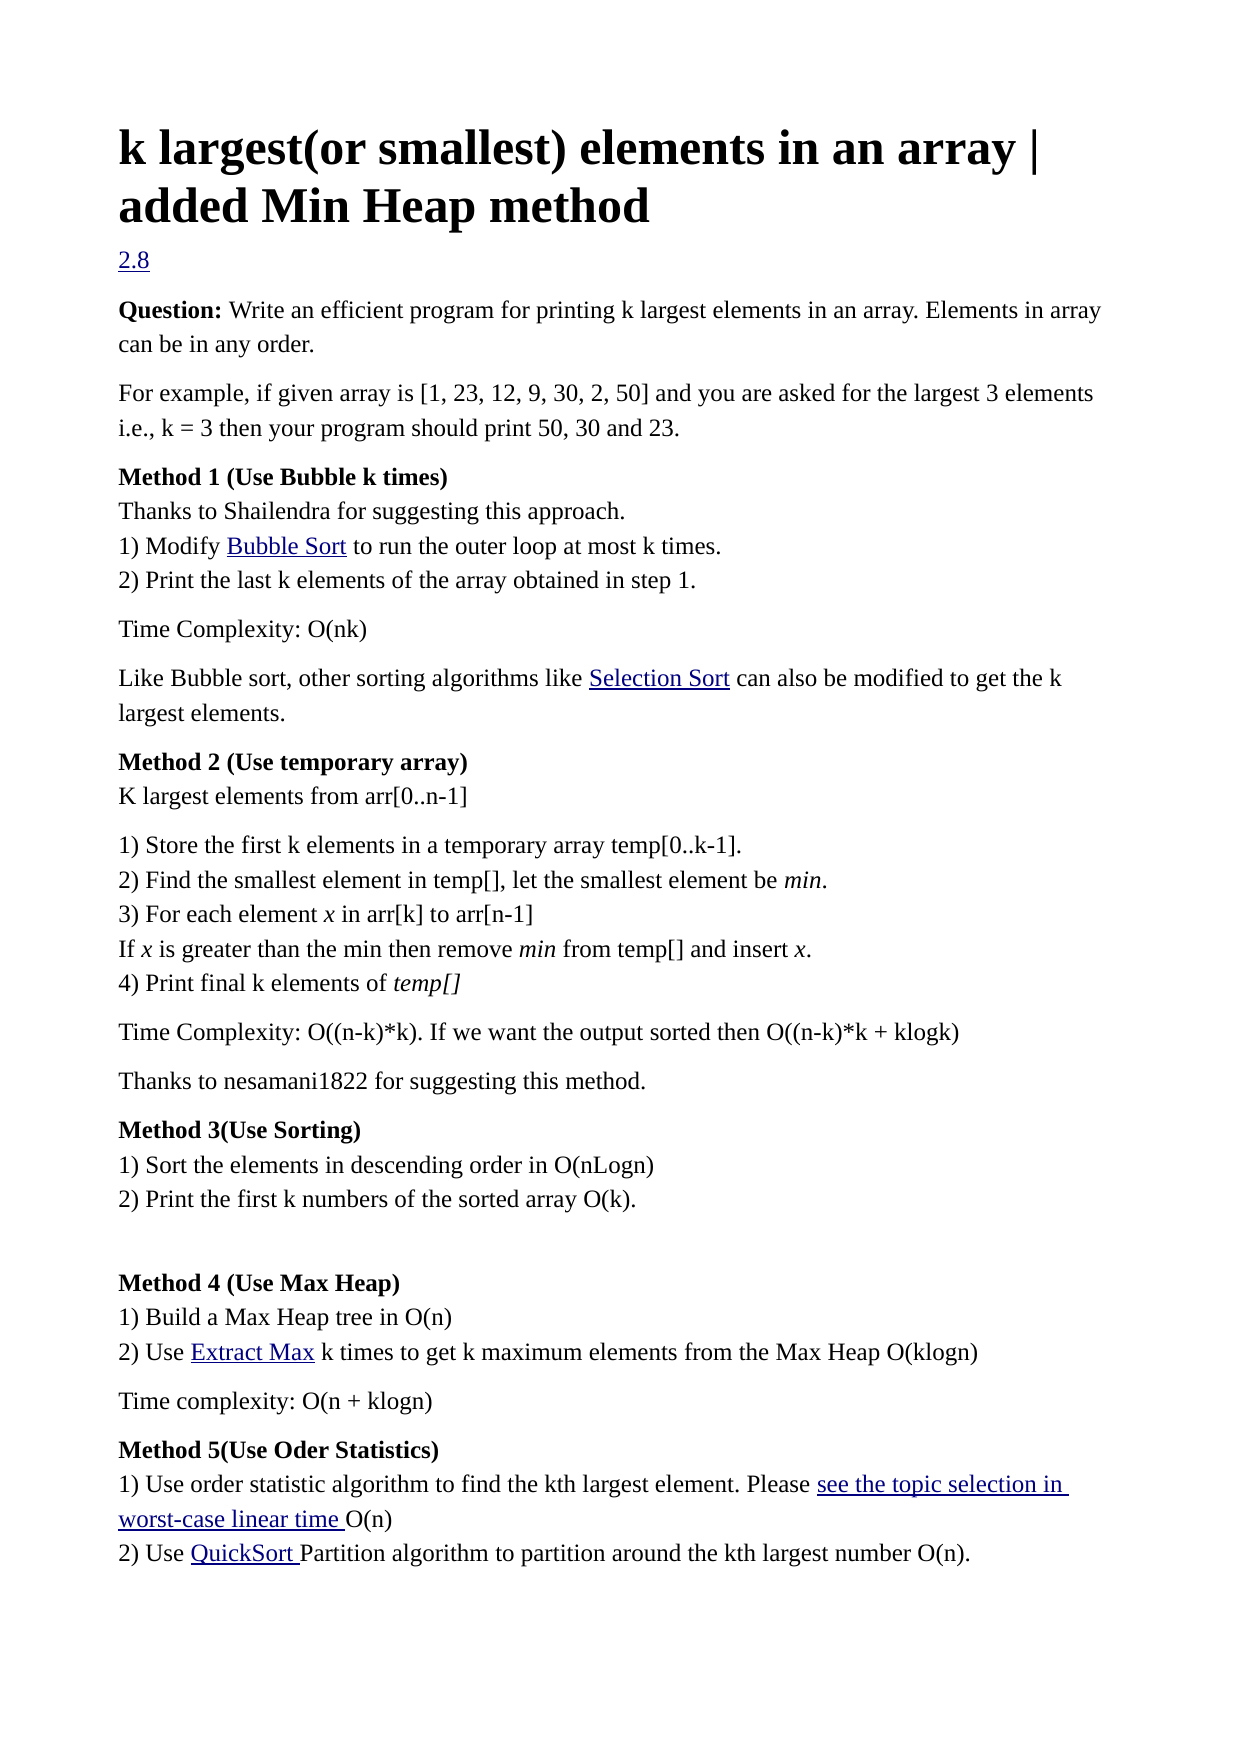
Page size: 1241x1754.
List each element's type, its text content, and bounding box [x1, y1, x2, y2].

text Time complexity: O(n + klogn) [118, 1386, 1122, 1415]
text Method 4 (Use Max Heap) 1) Build a Max Heap tree in O(n) 2) Use Extract Max k times to get k maximum elements from the Max Heap O(klogn) [118, 1268, 1122, 1366]
text Method 1 (Use Bubble k times) Thanks to Shailendra for suggesting this approach. 1) Modify Bubble Sort to run the outer loop at most k times. 2) Print the last k elements of the array obtained in step 1. [118, 462, 1122, 594]
text Time Complexity: O((n-k)*k). If we want the output sorted then O((n-k)*k + klogk) [118, 1017, 1122, 1046]
text 2.8 [118, 246, 1122, 274]
text 1) Store the first k elements in a temporary array temp[0..k-1]. 2) Find the smallest element in temp[], let the smallest element be min. 3) For each element x in arr[k] to arr[n-1] If x is greater than the min then remove min from temp[] and insert x. 4) Print final k elements of temp[] [118, 830, 1122, 997]
subtitle k largest(or smallest) elements in an array | added Min Heap method [118, 118, 1122, 233]
text For example, if given array is [1, 23, 12, 9, 30, 2, 50] and you are asked for the largest 3 elements i.e., k = 3 then your program should print 50, 30 and 23. [118, 378, 1122, 441]
text Like Bubble sort, other sorting algorithms like Selection Sort can also be modified to get the k largest elements. [118, 663, 1122, 727]
text Method 5(Use Oder Statistics) 1) Use order statistic algorithm to find the kth largest element. Please see the topic selection in worst-case linear time O(n) 2) Use QuickSort Partition algorithm to partition around the kth largest number O(n). [118, 1435, 1122, 1567]
text Method 2 (Use temporary array) K largest elements from arr[0..n-1] [118, 747, 1122, 810]
text Thanks to nesamani1822 for suggesting this method. [118, 1066, 1122, 1095]
text Time Complexity: O(nk) [118, 614, 1122, 643]
text Method 3(Use Sorting) 1) Sort the elements in descending order in O(nLogn) 2) Print the first k numbers of the sorted array O(k). [118, 1116, 1122, 1248]
text Question: Write an efficient program for printing k largest elements in an array. Elements in array can be in any order. [118, 295, 1122, 358]
